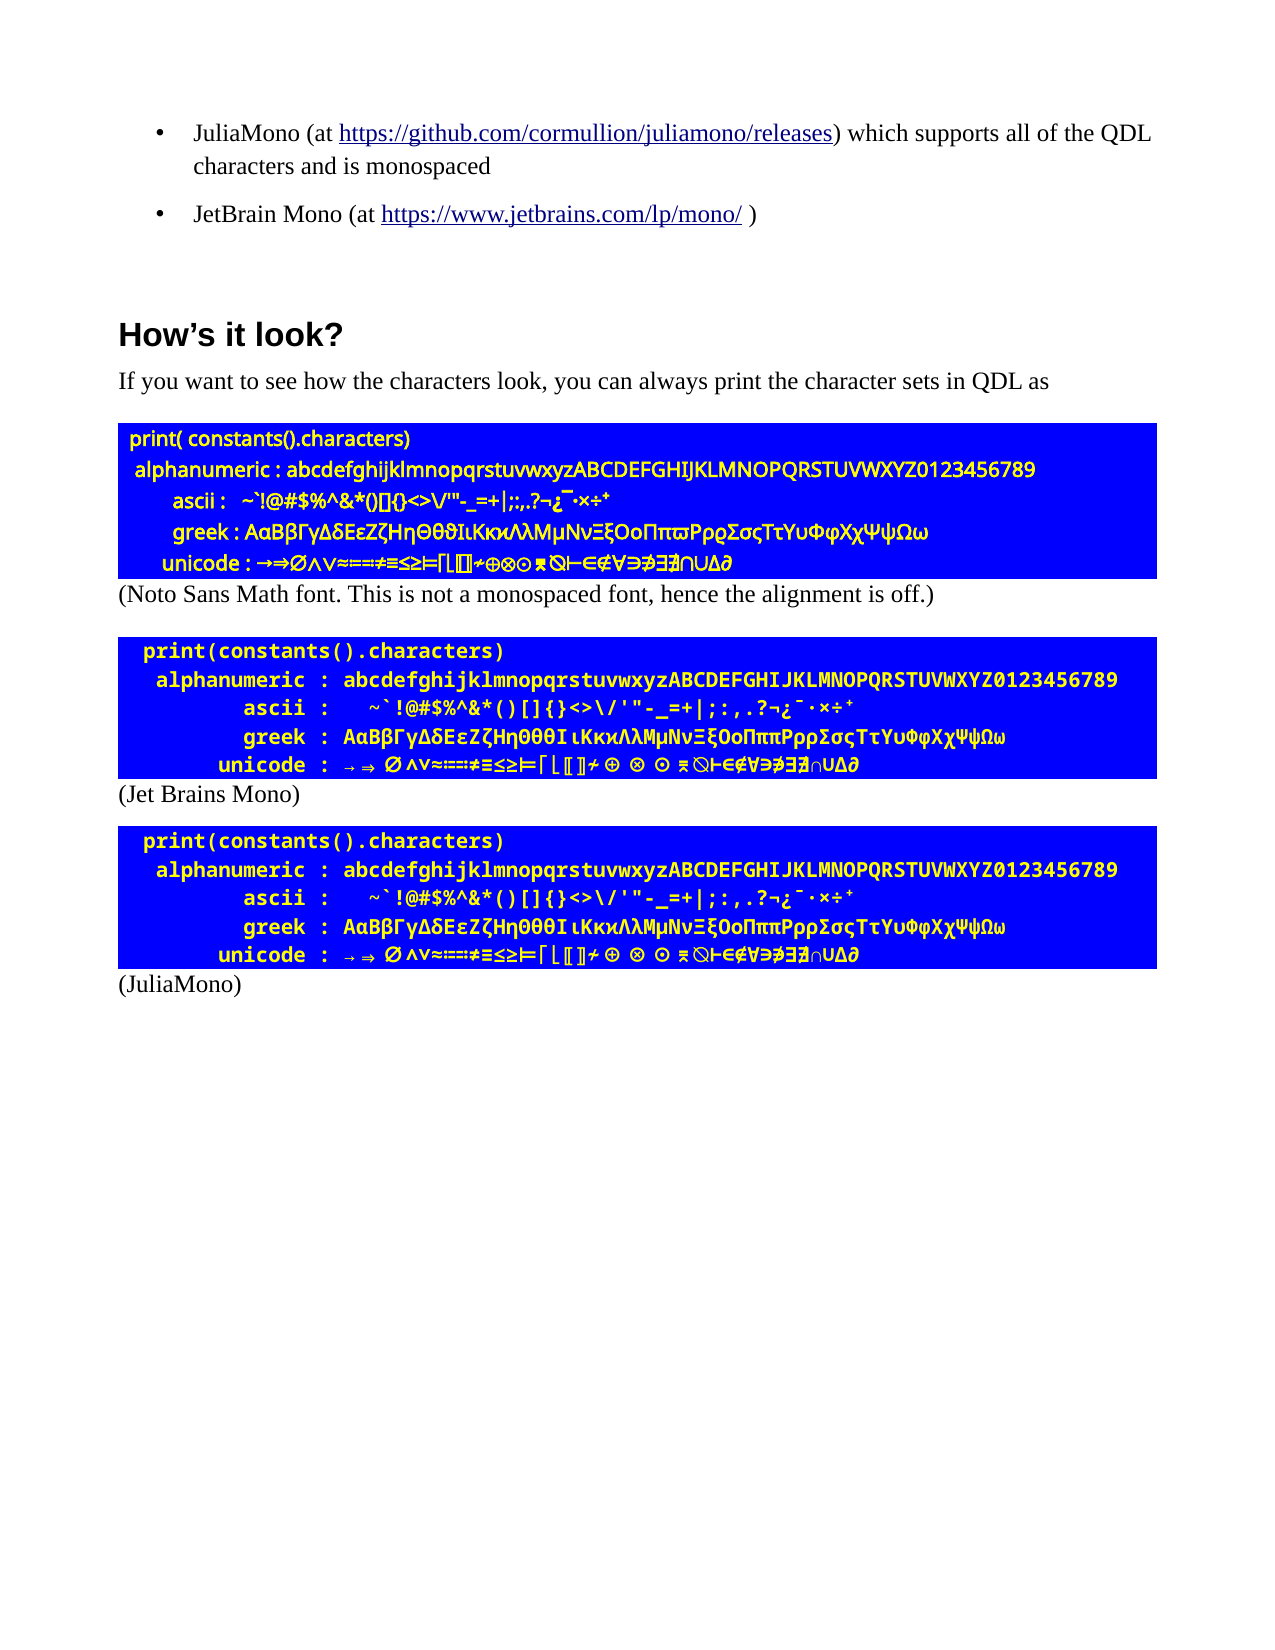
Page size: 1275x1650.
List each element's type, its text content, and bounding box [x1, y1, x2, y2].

list JuliaMono (at https://github.com/cormullion/juliamono/releases) which supports all of the QDL characters and is monospaced [156, 118, 1157, 180]
text (Noto Sans Math font. This is not a monospaced font, hence the alignment is off.) [118, 579, 1157, 608]
text print(constants().characters) [118, 637, 1157, 665]
text ascii : ~`!@#$%^&*()[]{}<>\/'"-_=+|;:,.?¬¿¯·×÷⁺ [118, 693, 1157, 722]
text ascii : ~`!@#$%^&*()[]{}<>\/'"-_=+|;:,.?¬¿¯·×÷⁺ [118, 486, 1157, 517]
text greek : ΑαΒβΓγΔδΕεΖζΗηΘθϑΙιΚκϰΛλΜμΝνΞξΟοΠπϖΡρϱΣσςΤτΥυΦφΧχΨψΩω [118, 722, 1157, 750]
text alphanumeric : abcdefghijklmnopqrstuvwxyzABCDEFGHIJKLMNOPQRSTUVWXYZ0123456789 [118, 665, 1157, 693]
list JetBrain Mono (at https://www.jetbrains.com/lp/mono/ ) [156, 199, 1157, 227]
text alphanumeric : abcdefghijklmnopqrstuvwxyzABCDEFGHIJKLMNOPQRSTUVWXYZ0123456789 [118, 855, 1157, 883]
text greek : ΑαΒβΓγΔδΕεΖζΗηΘθϑΙιΚκϰΛλΜμΝνΞξΟοΠπϖΡρϱΣσςΤτΥυΦφΧχΨψΩω [118, 517, 1157, 548]
text ascii : ~`!@#$%^&*()[]{}<>\/'"-_=+|;:,.?¬¿¯·×÷⁺ [118, 883, 1157, 912]
text alphanumeric : abcdefghijklmnopqrstuvwxyzABCDEFGHIJKLMNOPQRSTUVWXYZ0123456789 [118, 454, 1157, 486]
subtitle How’s it look? [118, 315, 1157, 353]
text If you want to see how the characters look, you can always print the character sets in QDL as [118, 366, 1157, 395]
text greek : ΑαΒβΓγΔδΕεΖζΗηΘθϑΙιΚκϰΛλΜμΝνΞξΟοΠπϖΡρϱΣσςΤτΥυΦφΧχΨψΩω [118, 912, 1157, 940]
text print( constants().characters) [118, 423, 1157, 454]
text unicode : →⇒∅∧∨≈≔≕≠≡≤≥⊨⌈⌊⟦⟧≁⊕⊗⊙⌆⦰⊢∈∉∀∋∌∃∄∩∪∆∂ [118, 940, 1157, 969]
text unicode : →⇒∅∧∨≈≔≕≠≡≤≥⊨⌈⌊⟦⟧≁⊕⊗⊙⌆⦰⊢∈∉∀∋∌∃∄∩∪∆∂ [118, 750, 1157, 779]
text (Jet Brains Mono) [118, 779, 1157, 808]
text print(constants().characters) [118, 826, 1157, 855]
text unicode : →⇒∅∧∨≈≔≕≠≡≤≥⊨⌈⌊⟦⟧≁⊕⊗⊙⌆⦰⊢∈∉∀∋∌∃∄∩∪∆∂ [118, 548, 1157, 579]
text (JuliaMono) [118, 969, 1157, 997]
